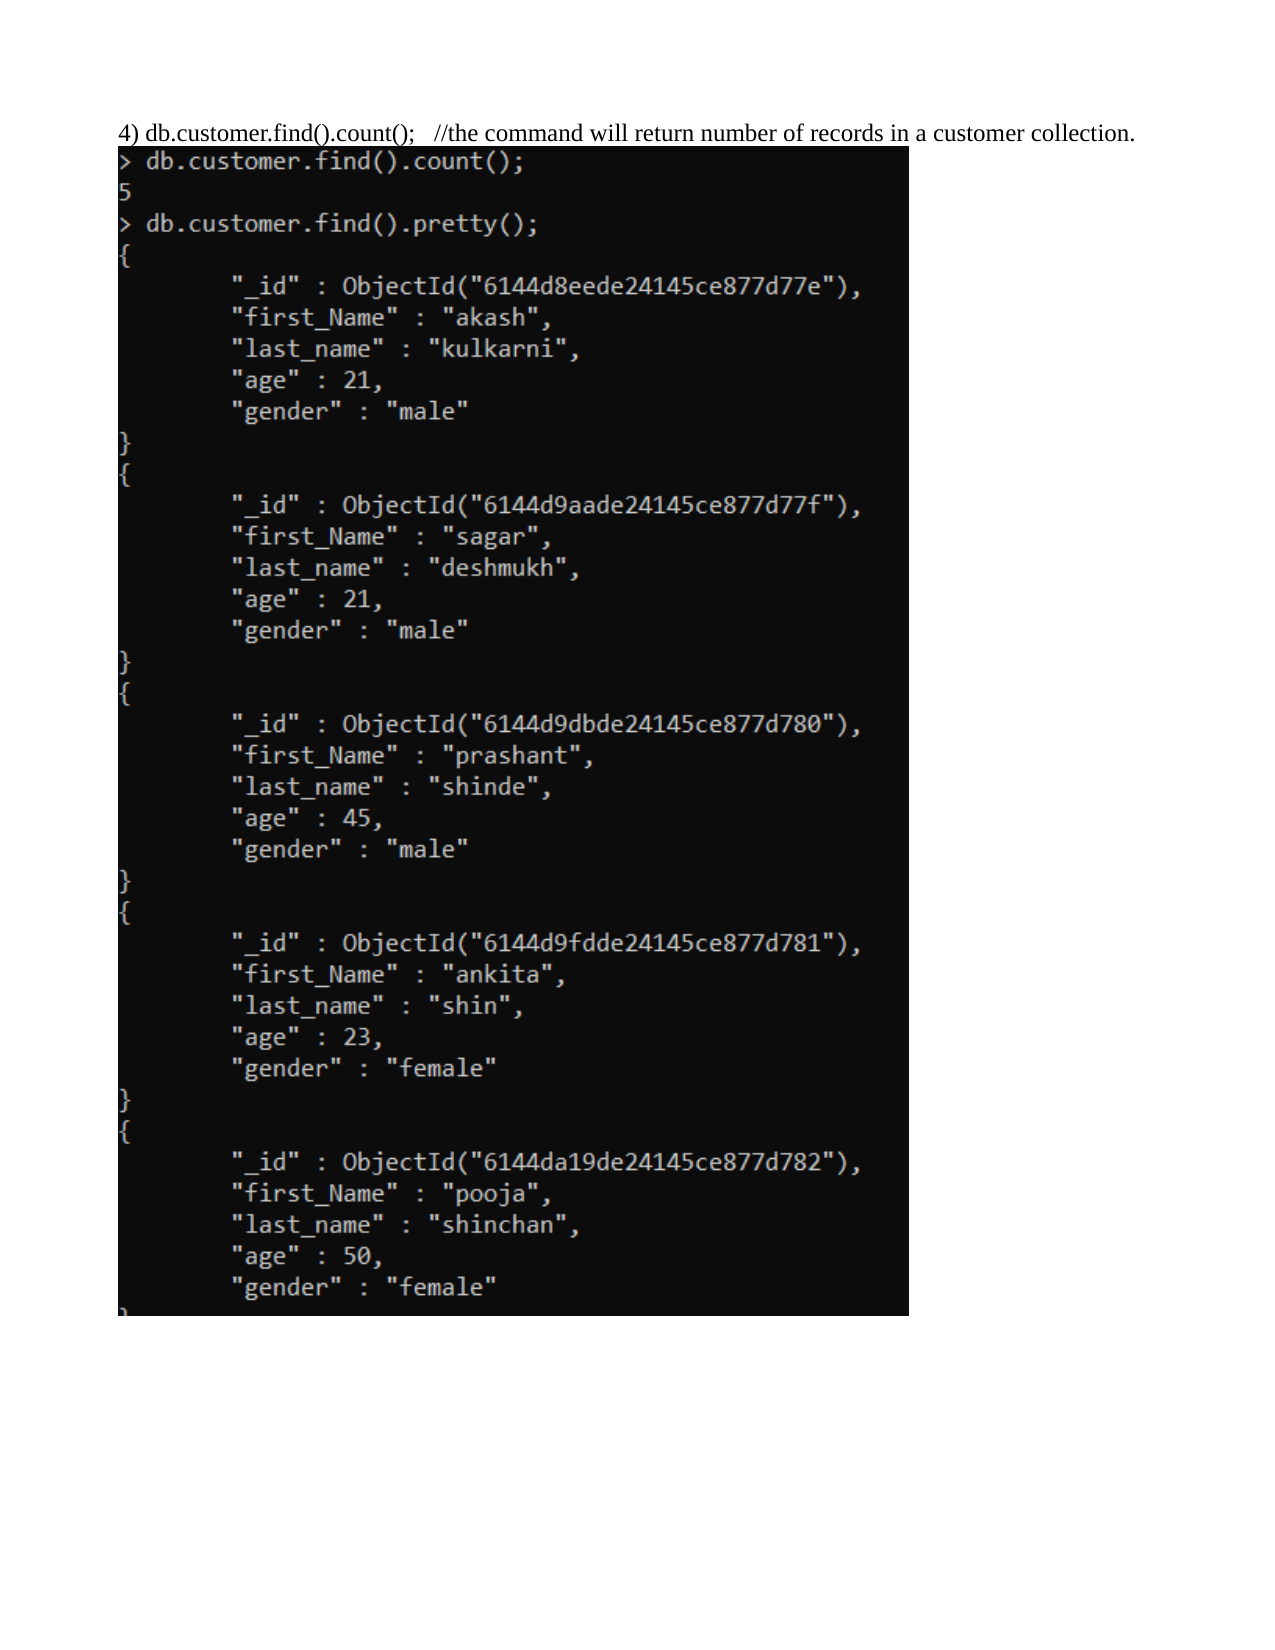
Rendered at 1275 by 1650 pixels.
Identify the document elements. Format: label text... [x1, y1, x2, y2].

text 4) db.customer.find().count(); //the command will return number of records in a customer collection. [118, 118, 1157, 1316]
